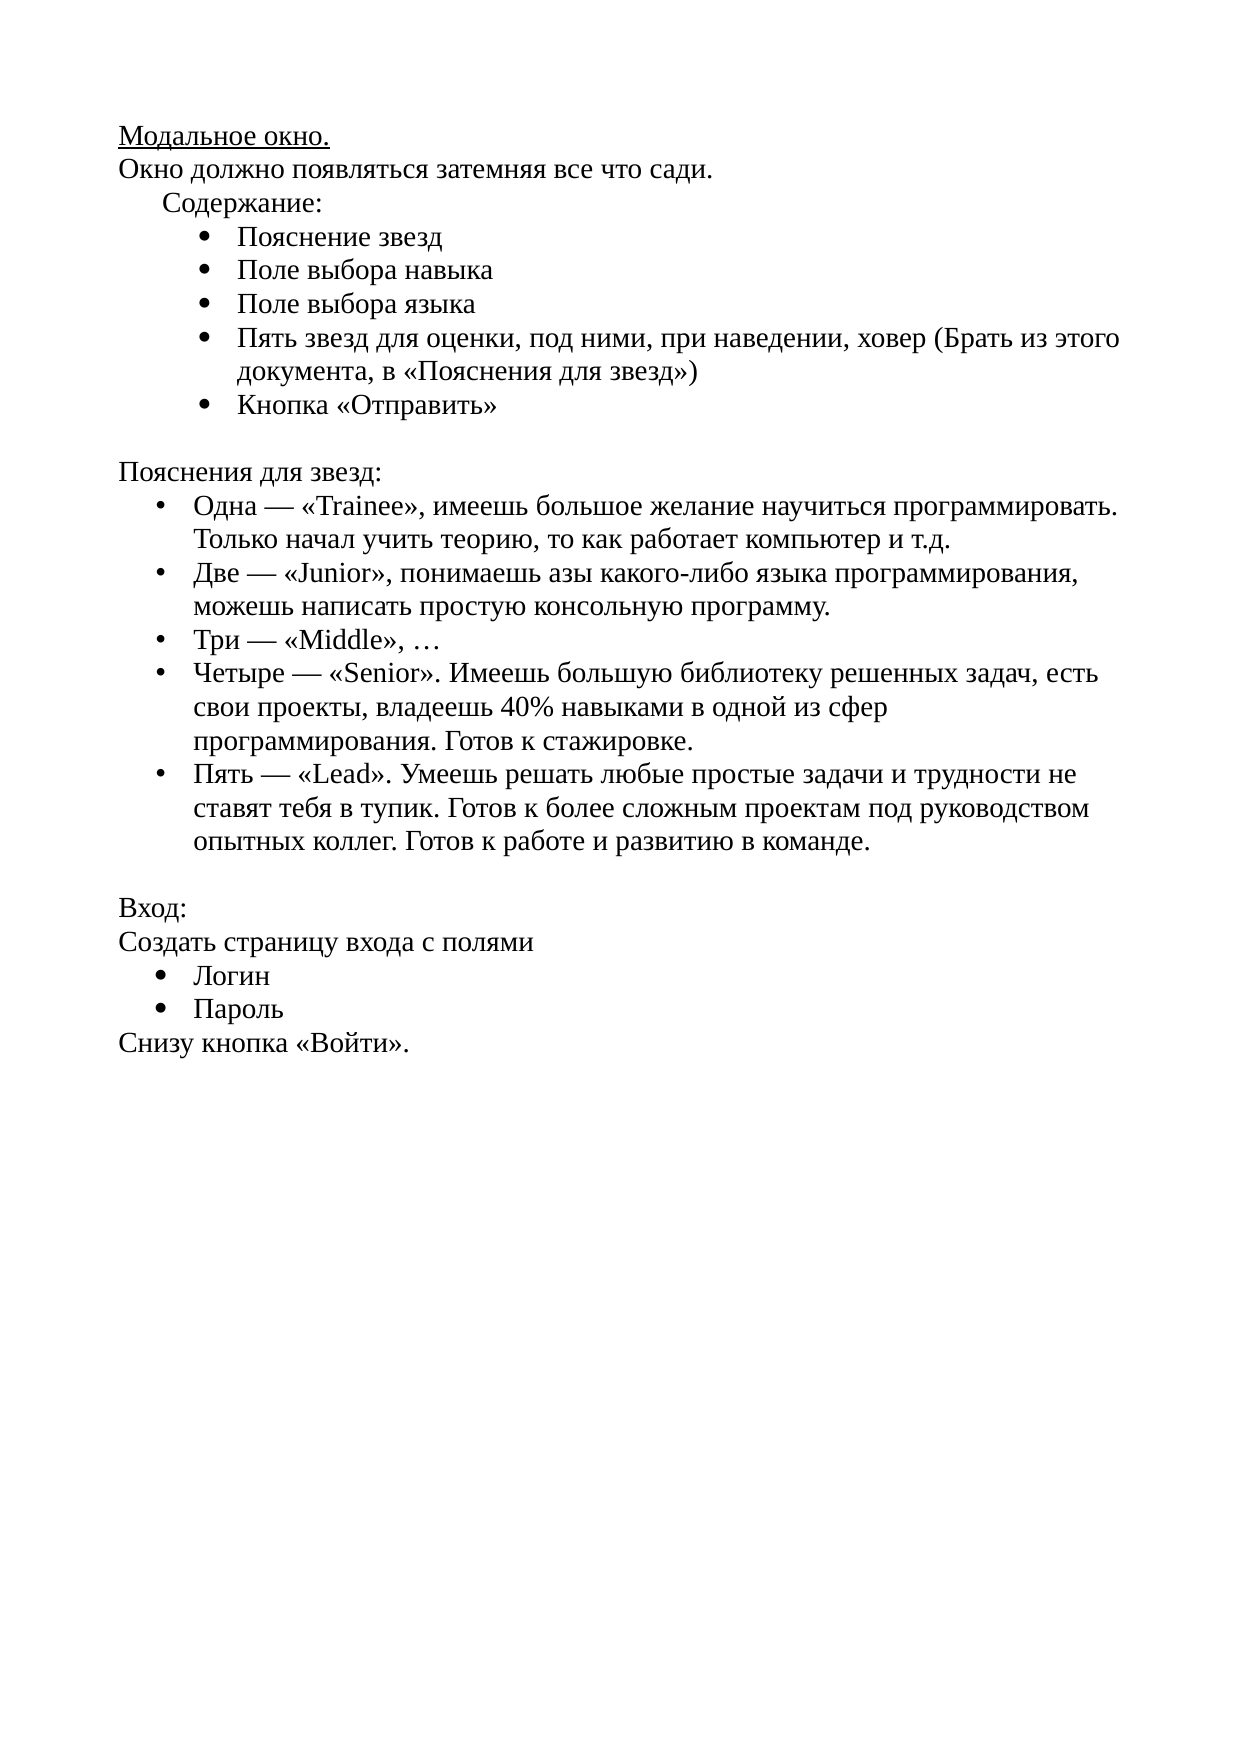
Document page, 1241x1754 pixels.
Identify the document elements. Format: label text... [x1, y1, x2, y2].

text Снизу кнопка «Войти». [118, 1025, 1122, 1058]
list Пароль [156, 991, 1122, 1025]
text Содержание: [118, 185, 1122, 219]
list Поле выбора навыка [199, 252, 1122, 286]
list Одна — «Trainee», имеешь большое желание научиться программировать. Только начал учить теорию, то как работает компьютер и т.д. [156, 488, 1122, 555]
text Создать страницу входа с полями [118, 924, 1122, 958]
list Пояснение звезд [199, 219, 1122, 252]
list Три — «Middle», … [156, 622, 1122, 656]
list Кнопка «Отправить» [199, 387, 1122, 421]
text Пояснения для звезд: [118, 454, 1122, 488]
list Логин [156, 958, 1122, 991]
list Пять звезд для оценки, под ними, при наведении, ховер (Брать из этого документа, в «Пояснения для звезд») [199, 320, 1122, 387]
list Две — «Junior», понимаешь азы какого-либо языка программирования, можешь написать простую консольную программу. [156, 555, 1122, 622]
list Четыре — «Senior». Имеешь большую библиотеку решенных задач, есть свои проекты, владеешь 40% навыками в одной из сфер программирования. Готов к стажировке. [156, 656, 1122, 756]
list Поле выбора языка [199, 286, 1122, 320]
text Вход: [118, 891, 1122, 924]
list Пять — «Lead». Умеешь решать любые простые задачи и трудности не ставят тебя в тупик. Готов к более сложным проектам под руководством опытных коллег. Готов к работе и развитию в команде. [156, 756, 1122, 857]
text Модальное окно. Окно должно появляться затемняя все что сади. [118, 118, 1122, 185]
